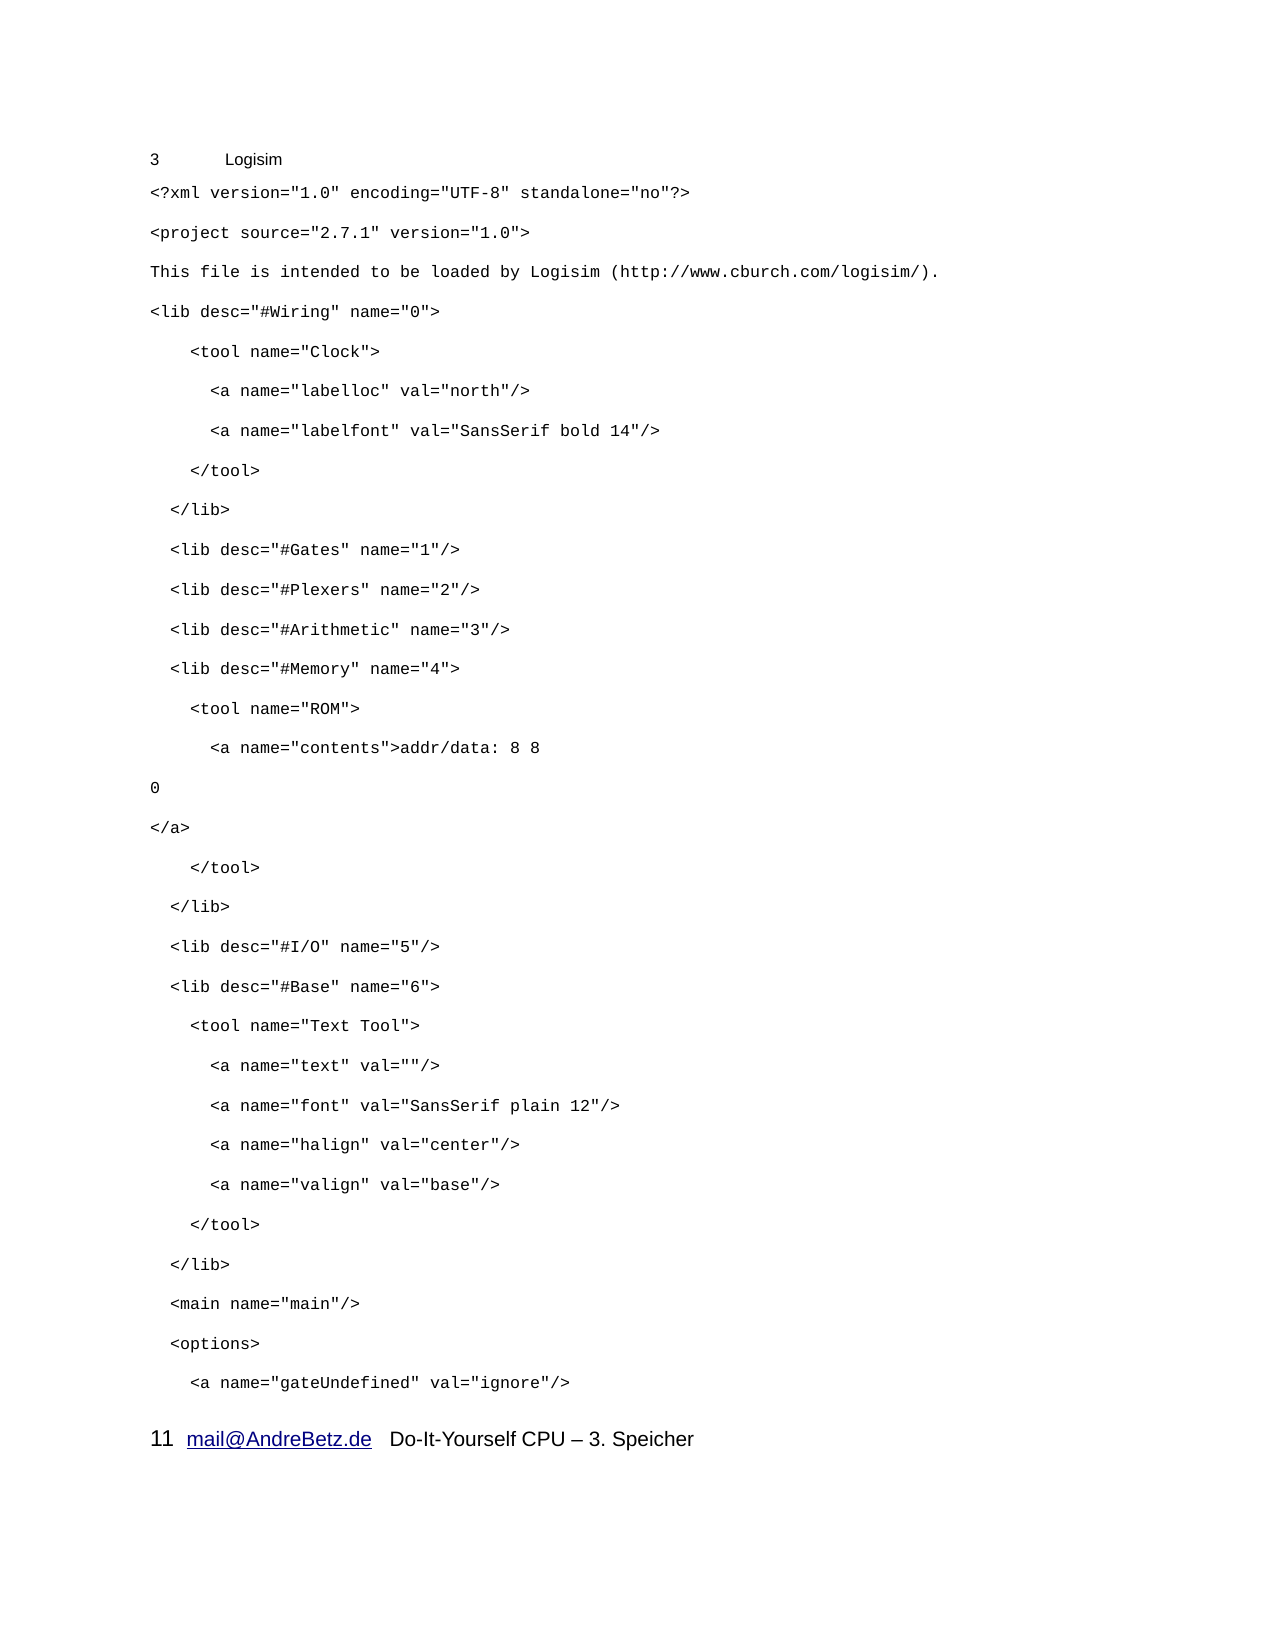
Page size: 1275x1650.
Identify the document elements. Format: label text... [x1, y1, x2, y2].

text <?xml version="1.0" encoding="UTF-8" standalone="no"?> [150, 184, 1125, 203]
text <a name="gateUndefined" val="ignore"/> [150, 1375, 1125, 1394]
text <a name="valign" val="base"/> [150, 1177, 1125, 1196]
text 0 [150, 780, 1125, 799]
text </lib> [150, 502, 1125, 521]
subtitle 3 Logisim [150, 150, 1125, 169]
text </a> [150, 819, 1125, 838]
text <lib desc="#Plexers" name="2"/> [150, 581, 1125, 600]
text <a name="labelloc" val="north"/> [150, 383, 1125, 402]
text <a name="contents">addr/data: 8 8 [150, 740, 1125, 759]
text <lib desc="#Base" name="6"> [150, 978, 1125, 997]
text <tool name="Clock"> [150, 343, 1125, 362]
text <main name="main"/> [150, 1296, 1125, 1314]
text <options> [150, 1335, 1125, 1354]
text <lib desc="#I/O" name="5"/> [150, 938, 1125, 957]
text <a name="halign" val="center"/> [150, 1137, 1125, 1156]
text <lib desc="#Arithmetic" name="3"/> [150, 621, 1125, 640]
text </lib> [150, 899, 1125, 918]
text <tool name="ROM"> [150, 700, 1125, 719]
text <project source="2.7.1" version="1.0"> [150, 224, 1125, 243]
text </lib> [150, 1256, 1125, 1275]
text <lib desc="#Wiring" name="0"> [150, 303, 1125, 322]
text <a name="labelfont" val="SansSerif bold 14"/> [150, 423, 1125, 441]
text <lib desc="#Gates" name="1"/> [150, 542, 1125, 561]
text </tool> [150, 462, 1125, 481]
text </tool> [150, 859, 1125, 878]
text <a name="font" val="SansSerif plain 12"/> [150, 1097, 1125, 1116]
text </tool> [150, 1216, 1125, 1235]
text <tool name="Text Tool"> [150, 1018, 1125, 1037]
text <a name="text" val=""/> [150, 1058, 1125, 1076]
text <lib desc="#Memory" name="4"> [150, 661, 1125, 679]
text This file is intended to be loaded by Logisim (http://www.cburch.com/logisim/). [150, 264, 1125, 283]
